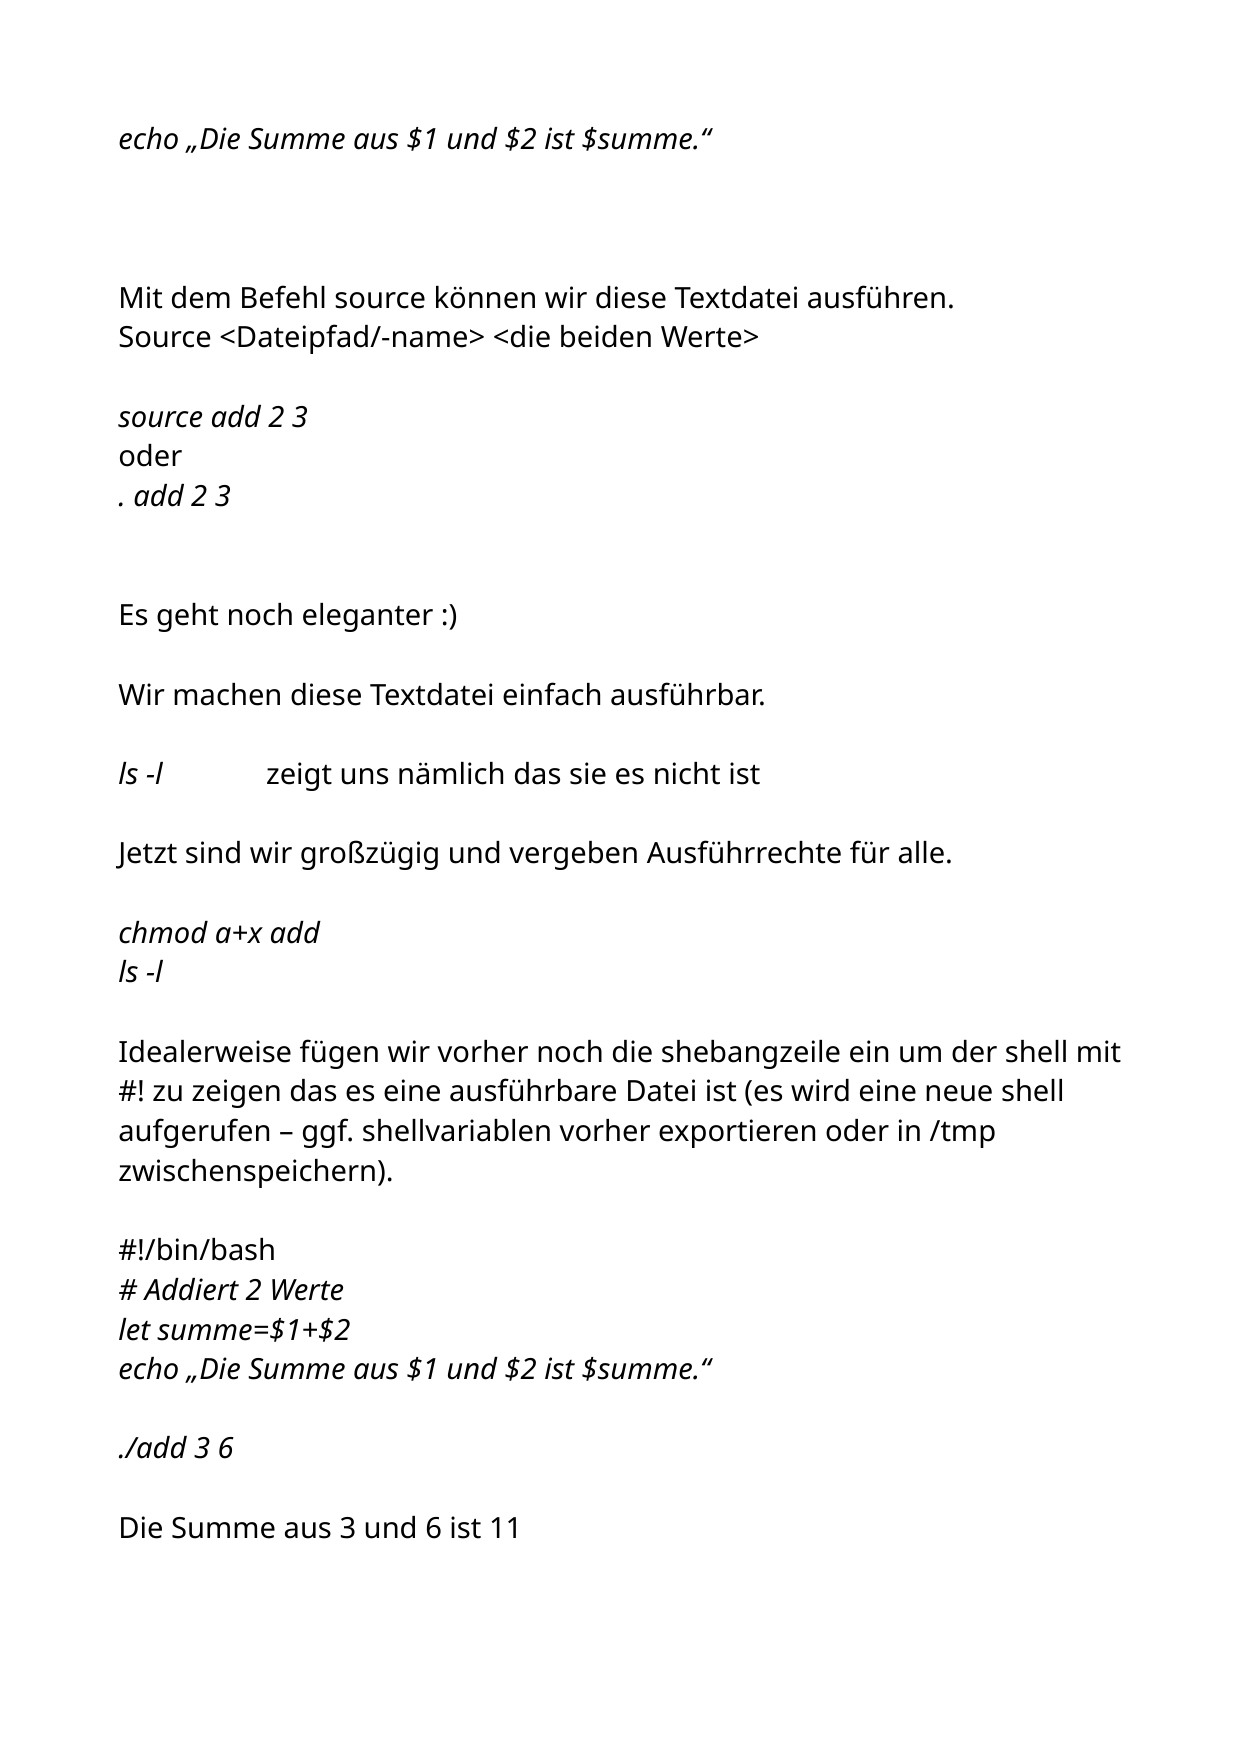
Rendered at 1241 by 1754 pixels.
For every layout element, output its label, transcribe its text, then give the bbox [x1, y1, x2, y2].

text echo „Die Summe aus $1 und $2 ist $summe.“ Mit dem Befehl source können wir diese Textdatei ausführen. Source <Dateipfad/-name> <die beiden Werte> source add 2 3 oder . add 2 3 Es geht noch eleganter :) Wir machen diese Textdatei einfach ausführbar. ls -l zeigt uns nämlich das sie es nicht ist Jetzt sind wir großzügig und vergeben Ausführrechte für alle. chmod a+x add ls -l Idealerweise fügen wir vorher noch die shebangzeile ein um der shell mit #! zu zeigen das es eine ausführbare Datei ist (es wird eine neue shell aufgerufen – ggf. shellvariablen vorher exportieren oder in /tmp zwischenspeichern). #!/bin/bash # Addiert 2 Werte let summe=$1+$2 echo „Die Summe aus $1 und $2 ist $summe.“ ./add 3 6 Die Summe aus 3 und 6 ist 11 [118, 118, 1122, 1547]
